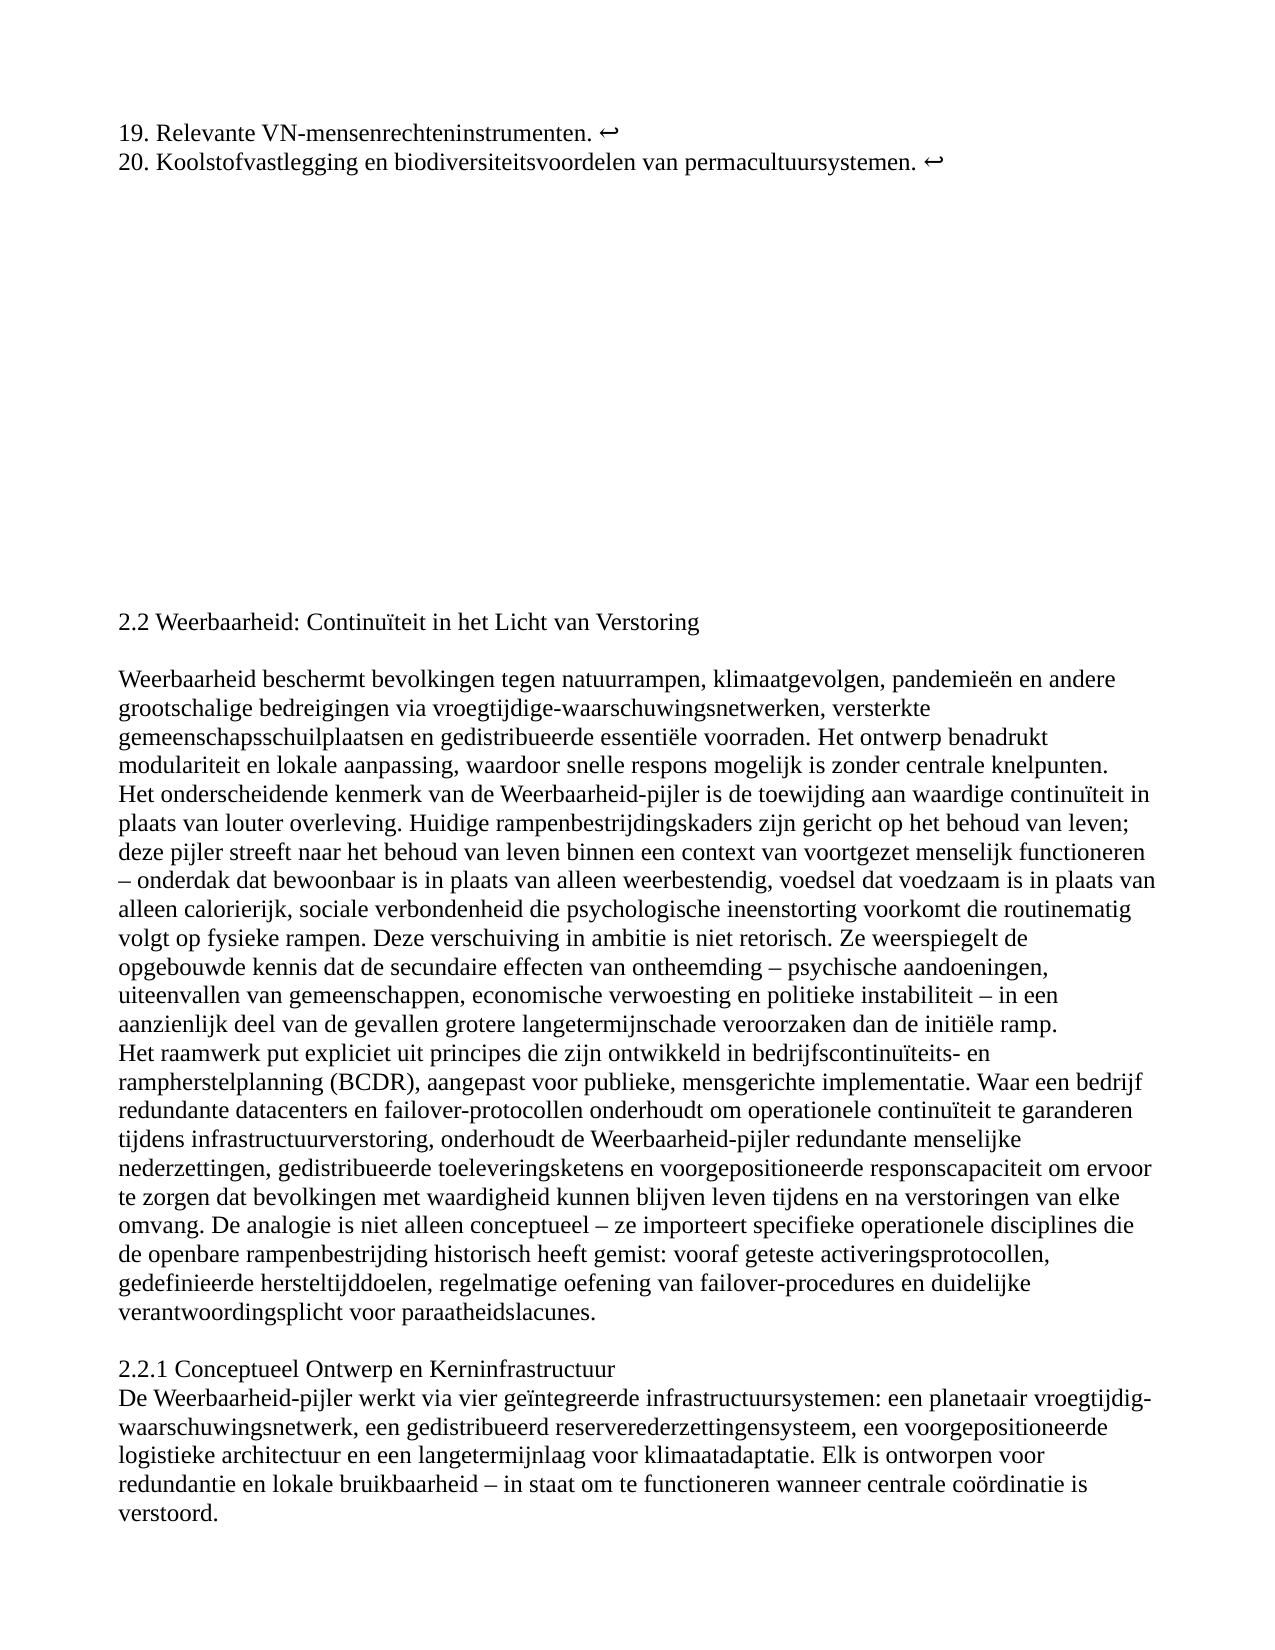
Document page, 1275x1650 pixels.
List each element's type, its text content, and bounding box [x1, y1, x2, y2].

text Weerbaarheid beschermt bevolkingen tegen natuurrampen, klimaatgevolgen, pandemieën en andere grootschalige bedreigingen via vroegtijdige-waarschuwingsnetwerken, versterkte gemeenschapsschuilplaatsen en gedistribueerde essentiële voorraden. Het ontwerp benadrukt modulariteit en lokale aanpassing, waardoor snelle respons mogelijk is zonder centrale knelpunten. [118, 664, 1157, 779]
text 19. Relevante VN-mensenrechteninstrumenten. ↩ [118, 118, 1157, 147]
text Het raamwerk put expliciet uit principes die zijn ontwikkeld in bedrijfscontinuïteits- en rampherstelplanning (BCDR), aangepast voor publieke, mensgerichte implementatie. Waar een bedrijf redundante datacenters en failover-protocollen onderhoudt om operationele continuïteit te garanderen tijdens infrastructuurverstoring, onderhoudt de Weerbaarheid-pijler redundante menselijke nederzettingen, gedistribueerde toeleveringsketens en voorgepositioneerde responscapaciteit om ervoor te zorgen dat bevolkingen met waardigheid kunnen blijven leven tijdens en na verstoringen van elke omvang. De analogie is niet alleen conceptueel – ze importeert specifieke operationele disciplines die de openbare rampenbestrijding historisch heeft gemist: vooraf geteste activeringsprotocollen, gedefinieerde hersteltijddoelen, regelmatige oefening van failover-procedures en duidelijke verantwoordingsplicht voor paraatheidslacunes. [118, 1038, 1157, 1326]
text Het onderscheidende kenmerk van de Weerbaarheid-pijler is de toewijding aan waardige continuïteit in plaats van louter overleving. Huidige rampenbestrijdingskaders zijn gericht op het behoud van leven; deze pijler streeft naar het behoud van leven binnen een context van voortgezet menselijk functioneren – onderdak dat bewoonbaar is in plaats van alleen weerbestendig, voedsel dat voedzaam is in plaats van alleen calorierijk, sociale verbondenheid die psychologische ineenstorting voorkomt die routinematig volgt op fysieke rampen. Deze verschuiving in ambitie is niet retorisch. Ze weerspiegelt de opgebouwde kennis dat de secundaire effecten van ontheemding – psychische aandoeningen, uiteenvallen van gemeenschappen, economische verwoesting en politieke instabiliteit – in een aanzienlijk deel van de gevallen grotere langetermijnschade veroorzaken dan de initiële ramp. [118, 779, 1157, 1038]
text De Weerbaarheid-pijler werkt via vier geïntegreerde infrastructuursystemen: een planetaair vroegtijdig-waarschuwingsnetwerk, een gedistribueerd reserverederzettingensysteem, een voorgepositioneerde logistieke architectuur en een langetermijnlaag voor klimaatadaptatie. Elk is ontworpen voor redundantie en lokale bruikbaarheid – in staat om te functioneren wanneer centrale coördinatie is verstoord. [118, 1383, 1157, 1527]
text 2.2.1 Conceptueel Ontwerp en Kerninfrastructuur [118, 1354, 1157, 1383]
text 2.2 Weerbaarheid: Continuïteit in het Licht van Verstoring [118, 607, 1157, 636]
text 20. Koolstofvastlegging en biodiversiteitsvoordelen van permacultuursystemen. ↩ [118, 147, 1157, 176]
